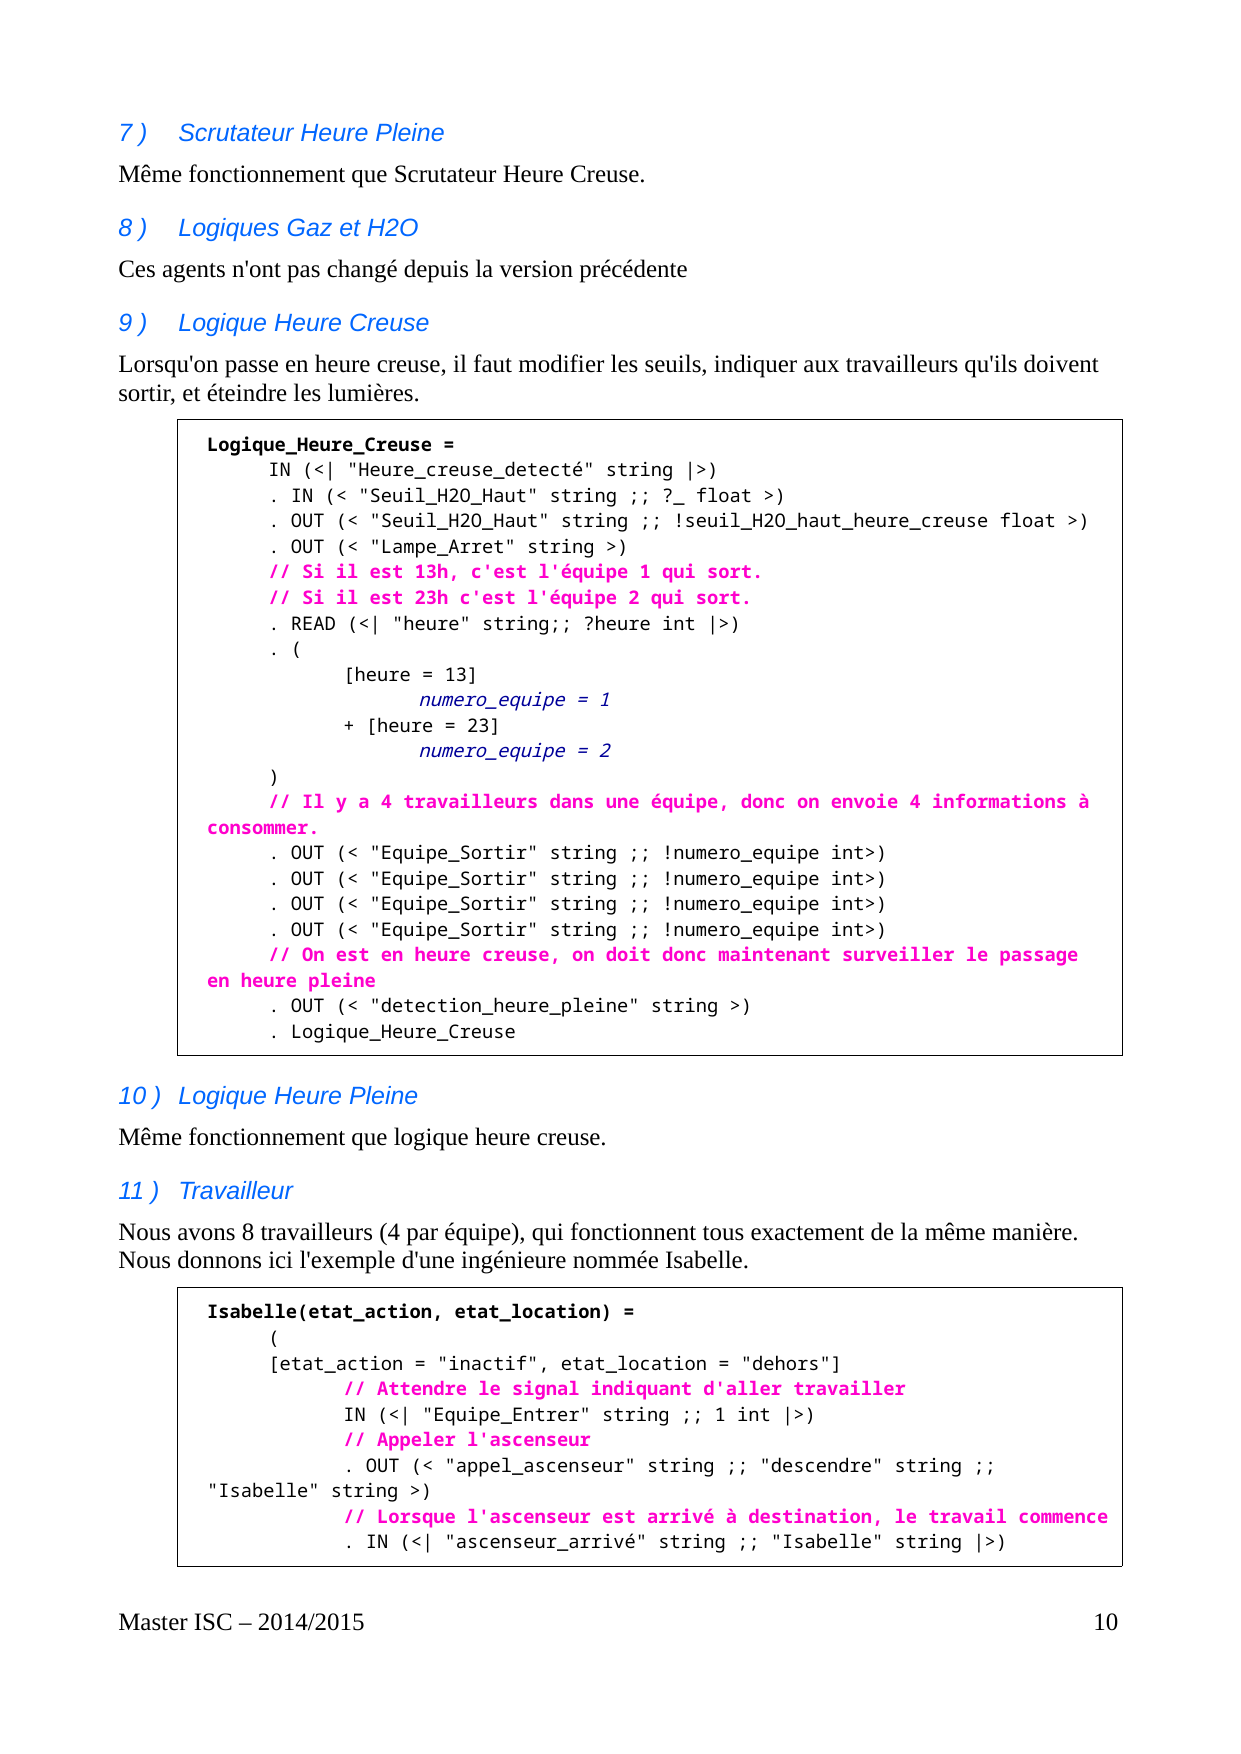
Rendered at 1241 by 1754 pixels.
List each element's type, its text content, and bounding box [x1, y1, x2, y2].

subtitle Travailleur [118, 1176, 1122, 1204]
text // Il y a 4 travailleurs dans une équipe, donc on envoie 4 informations à consommer. [178, 777, 1122, 828]
text . OUT (< "detection_heure_pleine" string >) [178, 981, 1122, 1006]
text // On est en heure creuse, on doit donc maintenant surveiller le passage en heure pleine [178, 930, 1122, 981]
text Logique_Heure_Creuse = [178, 420, 1122, 445]
text . IN (< "Seuil_H2O_Haut" string ;; ?_ float >) [178, 470, 1122, 496]
text . OUT (< "Equipe_Sortir" string ;; !numero_equipe int>) [178, 879, 1122, 904]
text ) [178, 751, 1122, 777]
text + [heure = 23] [178, 700, 1122, 726]
text Nous avons 8 travailleurs (4 par équipe), qui fonctionnent tous exactement de la même manière. Nous donnons ici l'exemple d'une ingénieure nommée Isabelle. [118, 1217, 1122, 1274]
text . Logique_Heure_Creuse [178, 1006, 1122, 1055]
text // Si il est 13h, c'est l'équipe 1 qui sort. [178, 547, 1122, 572]
text IN (<| "Equipe_Entrer" string ;; 1 int |>) [178, 1389, 1122, 1414]
text . OUT (< "Equipe_Sortir" string ;; !numero_equipe int>) [178, 904, 1122, 930]
text . OUT (< "Equipe_Sortir" string ;; !numero_equipe int>) [178, 828, 1122, 853]
text . OUT (< "Seuil_H2O_Haut" string ;; !seuil_H2O_haut_heure_creuse float >) [178, 496, 1122, 521]
text // Si il est 23h c'est l'équipe 2 qui sort. [178, 572, 1122, 598]
text IN (<| "Heure_creuse_detecté" string |>) [178, 445, 1122, 470]
text . OUT (< "appel_ascenseur" string ;; "descendre" string ;; "Isabelle" string >) [178, 1440, 1122, 1491]
text Ces agents n'ont pas changé depuis la version précédente [118, 254, 1122, 283]
text // Attendre le signal indiquant d'aller travailler [178, 1363, 1122, 1389]
subtitle Logique Heure Pleine [118, 1081, 1122, 1109]
text [etat_action = "inactif", etat_location = "dehors"] [178, 1338, 1122, 1363]
text numero_equipe = 1 [178, 674, 1122, 700]
text Même fonctionnement que Scrutateur Heure Creuse. [118, 159, 1122, 188]
subtitle Logiques Gaz et H2O [118, 213, 1122, 242]
text Lorsqu'on passe en heure creuse, il faut modifier les seuils, indiquer aux travailleurs qu'ils doivent sortir, et éteindre les lumières. [118, 349, 1122, 407]
text Même fonctionnement que logique heure creuse. [118, 1122, 1122, 1151]
text ( [178, 1312, 1122, 1338]
text numero_equipe = 2 [178, 726, 1122, 751]
text // Lorsque l'ascenseur est arrivé à destination, le travail commence [178, 1491, 1122, 1517]
text . ( [178, 623, 1122, 649]
subtitle Logique Heure Creuse [118, 308, 1122, 337]
text . READ (<| "heure" string;; ?heure int |>) [178, 598, 1122, 623]
text // Appeler l'ascenseur [178, 1414, 1122, 1440]
subtitle Scrutateur Heure Pleine [118, 118, 1122, 147]
text . IN (<| "ascenseur_arrivé" string ;; "Isabelle" string |>) [178, 1517, 1122, 1566]
text [heure = 13] [178, 649, 1122, 674]
text . OUT (< "Equipe_Sortir" string ;; !numero_equipe int>) [178, 853, 1122, 879]
text Isabelle(etat_action, etat_location) = [178, 1288, 1122, 1312]
text . OUT (< "Lampe_Arret" string >) [178, 521, 1122, 547]
